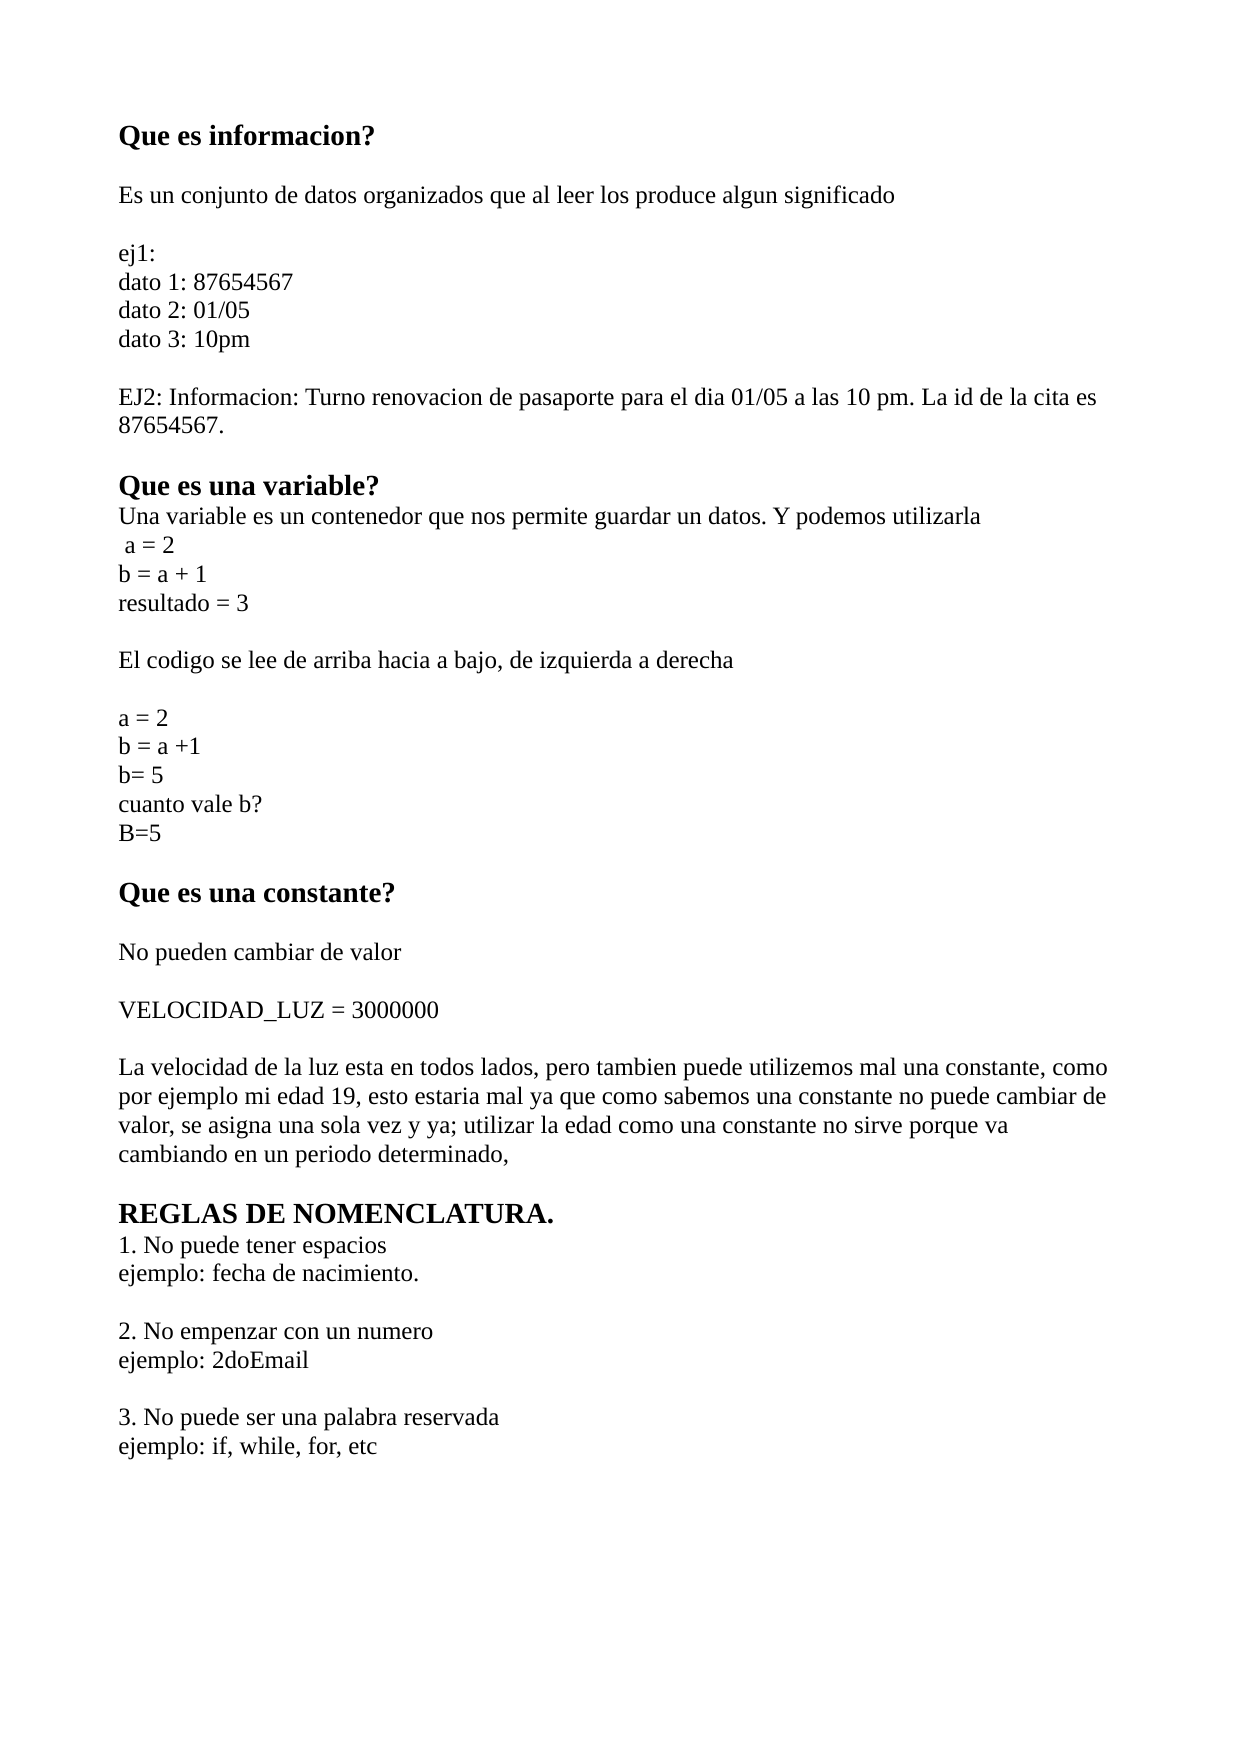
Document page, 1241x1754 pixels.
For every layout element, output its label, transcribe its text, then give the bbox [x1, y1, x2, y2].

text 1. No puede tener espacios [118, 1230, 1122, 1258]
text El codigo se lee de arriba hacia a bajo, de izquierda a derecha [118, 645, 1122, 674]
text REGLAS DE NOMENCLATURA. [118, 1196, 1122, 1230]
text a = 2 [118, 703, 1122, 731]
text Que es informacion? [118, 118, 1122, 152]
text dato 1: 87654567 [118, 267, 1122, 295]
text ej1: [118, 238, 1122, 267]
text b = a + 1 [118, 559, 1122, 588]
text resultado = 3 [118, 588, 1122, 616]
text ejemplo: fecha de nacimiento. [118, 1258, 1122, 1287]
text VELOCIDAD_LUZ = 3000000 [118, 995, 1122, 1024]
text 3. No puede ser una palabra reservada [118, 1402, 1122, 1431]
text B=5 [118, 818, 1122, 846]
text b = a +1 [118, 731, 1122, 760]
text Es un conjunto de datos organizados que al leer los produce algun significado [118, 180, 1122, 209]
text b= 5 [118, 760, 1122, 789]
text a = 2 [118, 530, 1122, 559]
text 2. No empenzar con un numero [118, 1316, 1122, 1345]
text cuanto vale b? [118, 789, 1122, 818]
text No pueden cambiar de valor [118, 937, 1122, 966]
text Una variable es un contenedor que nos permite guardar un datos. Y podemos utilizarla [118, 501, 1122, 530]
text ejemplo: if, while, for, etc [118, 1431, 1122, 1460]
text Que es una variable? [118, 468, 1122, 501]
text La velocidad de la luz esta en todos lados, pero tambien puede utilizemos mal una constante, como por ejemplo mi edad 19, esto estaria mal ya que como sabemos una constante no puede cambiar de valor, se asigna una sola vez y ya; utilizar la edad como una constante no sirve porque va cambiando en un periodo determinado, [118, 1052, 1122, 1167]
text dato 2: 01/05 [118, 295, 1122, 324]
text Que es una constante? [118, 875, 1122, 909]
text ejemplo: 2doEmail [118, 1345, 1122, 1373]
text EJ2: Informacion: Turno renovacion de pasaporte para el dia 01/05 a las 10 pm. La id de la cita es 87654567. [118, 382, 1122, 439]
text dato 3: 10pm [118, 324, 1122, 353]
